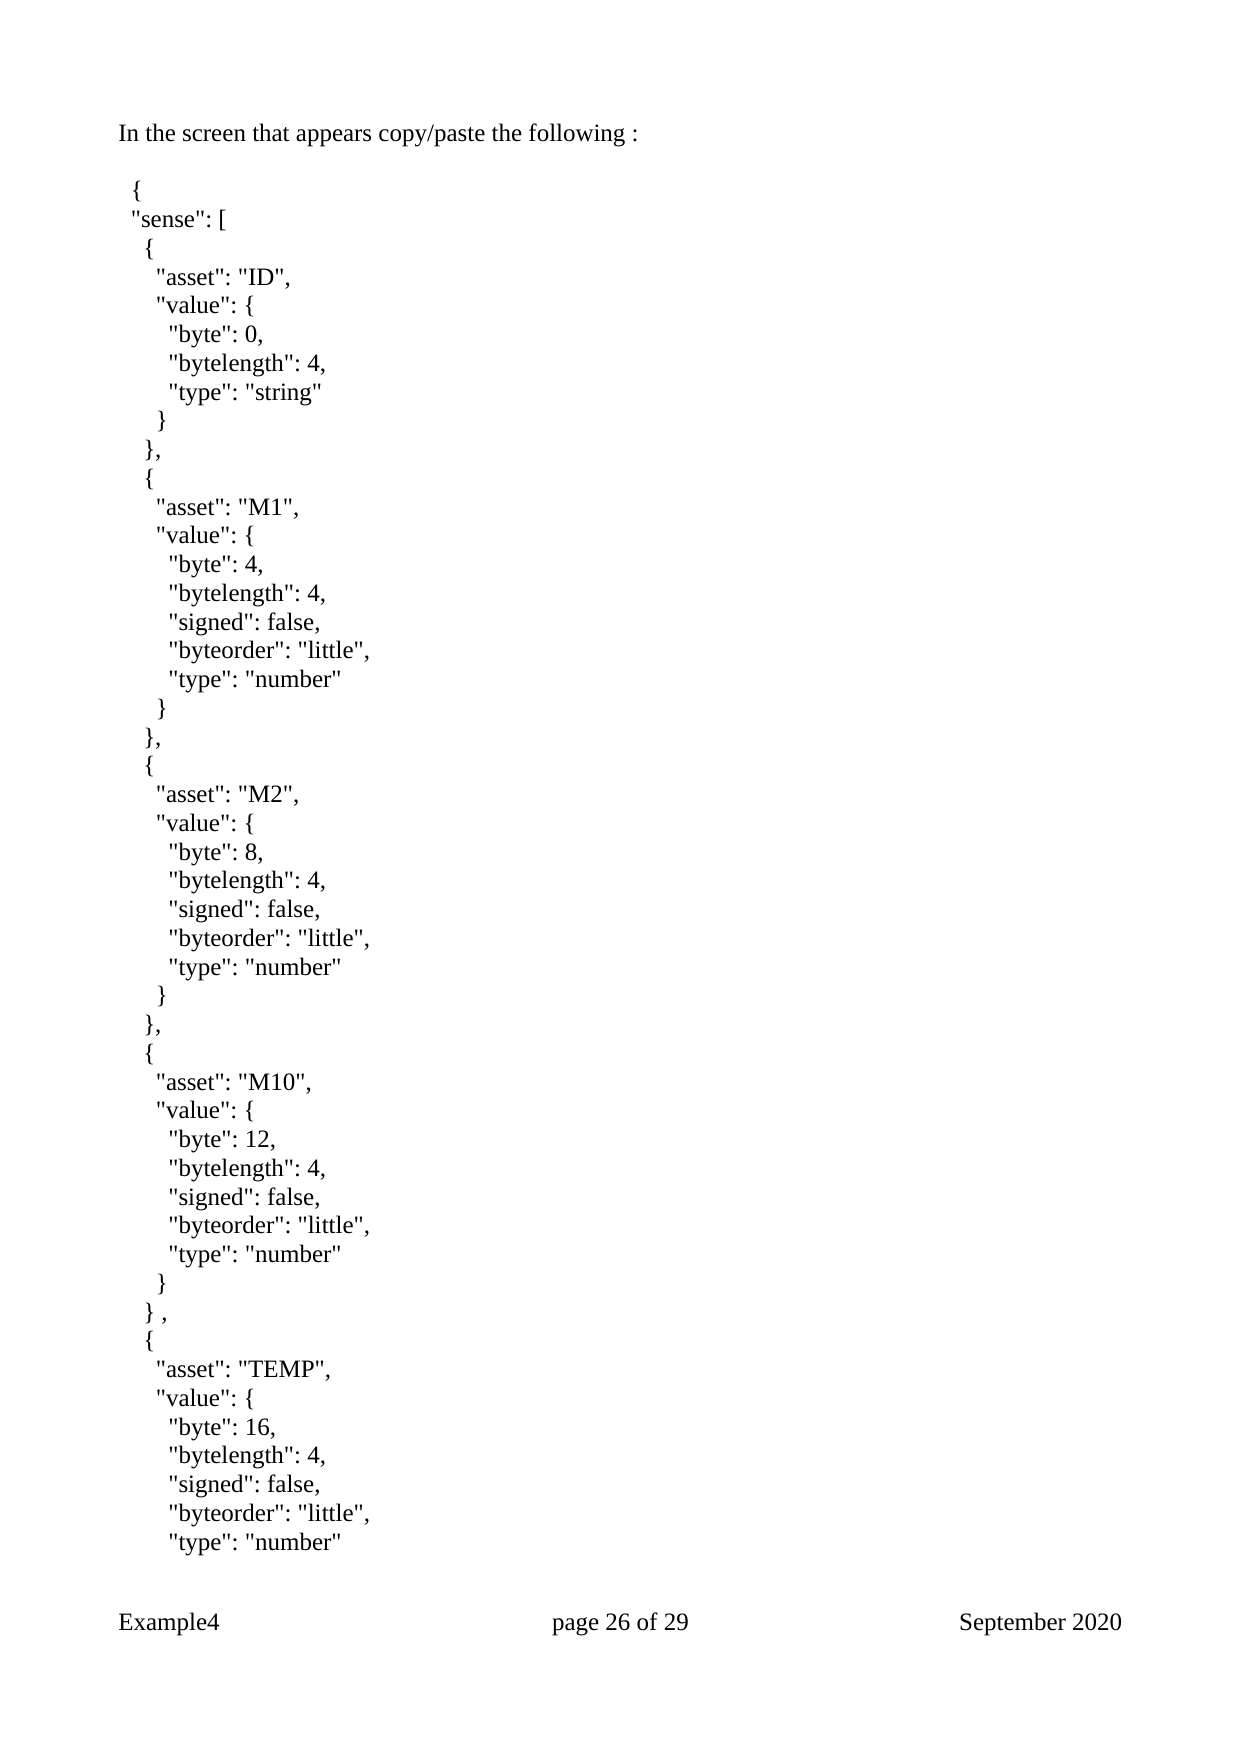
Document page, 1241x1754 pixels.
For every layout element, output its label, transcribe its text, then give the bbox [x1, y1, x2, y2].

text { [118, 1038, 1122, 1067]
text "type": "number" [118, 1527, 1122, 1556]
text "bytelength": 4, [118, 348, 1122, 377]
text "bytelength": 4, [118, 1153, 1122, 1182]
text "asset": "M2", [118, 779, 1122, 808]
text "bytelength": 4, [118, 1441, 1122, 1469]
text "asset": "TEMP", [118, 1354, 1122, 1383]
text "asset": "ID", [118, 262, 1122, 291]
text "byte": 0, [118, 319, 1122, 348]
text "signed": false, [118, 1182, 1122, 1211]
text "byte": 8, [118, 837, 1122, 866]
text } [118, 1268, 1122, 1297]
text "bytelength": 4, [118, 866, 1122, 894]
text } [118, 981, 1122, 1009]
text "byte": 12, [118, 1124, 1122, 1153]
text "byteorder": "little", [118, 1498, 1122, 1527]
text "signed": false, [118, 1469, 1122, 1498]
text { [118, 463, 1122, 492]
text "sense": [ [118, 204, 1122, 233]
text { [118, 176, 1122, 204]
text }, [118, 722, 1122, 751]
text } [118, 406, 1122, 434]
text "byteorder": "little", [118, 636, 1122, 664]
text "value": { [118, 291, 1122, 319]
text "signed": false, [118, 894, 1122, 923]
text "type": "number" [118, 952, 1122, 981]
text "value": { [118, 521, 1122, 549]
text "type": "number" [118, 1239, 1122, 1268]
text "signed": false, [118, 607, 1122, 636]
text } [118, 693, 1122, 722]
text { [118, 751, 1122, 779]
text "type": "number" [118, 664, 1122, 693]
text } , [118, 1297, 1122, 1326]
text "byteorder": "little", [118, 923, 1122, 952]
text { [118, 1326, 1122, 1354]
text }, [118, 434, 1122, 463]
text { [118, 233, 1122, 262]
text "value": { [118, 1383, 1122, 1412]
text "byte": 16, [118, 1412, 1122, 1441]
text In the screen that appears copy/paste the following : [118, 118, 1122, 147]
text "value": { [118, 1096, 1122, 1124]
text }, [118, 1009, 1122, 1038]
text "asset": "M1", [118, 492, 1122, 521]
text "byteorder": "little", [118, 1211, 1122, 1239]
text "byte": 4, [118, 549, 1122, 578]
text "value": { [118, 808, 1122, 837]
text "asset": "M10", [118, 1067, 1122, 1096]
text "type": "string" [118, 377, 1122, 406]
text "bytelength": 4, [118, 578, 1122, 607]
